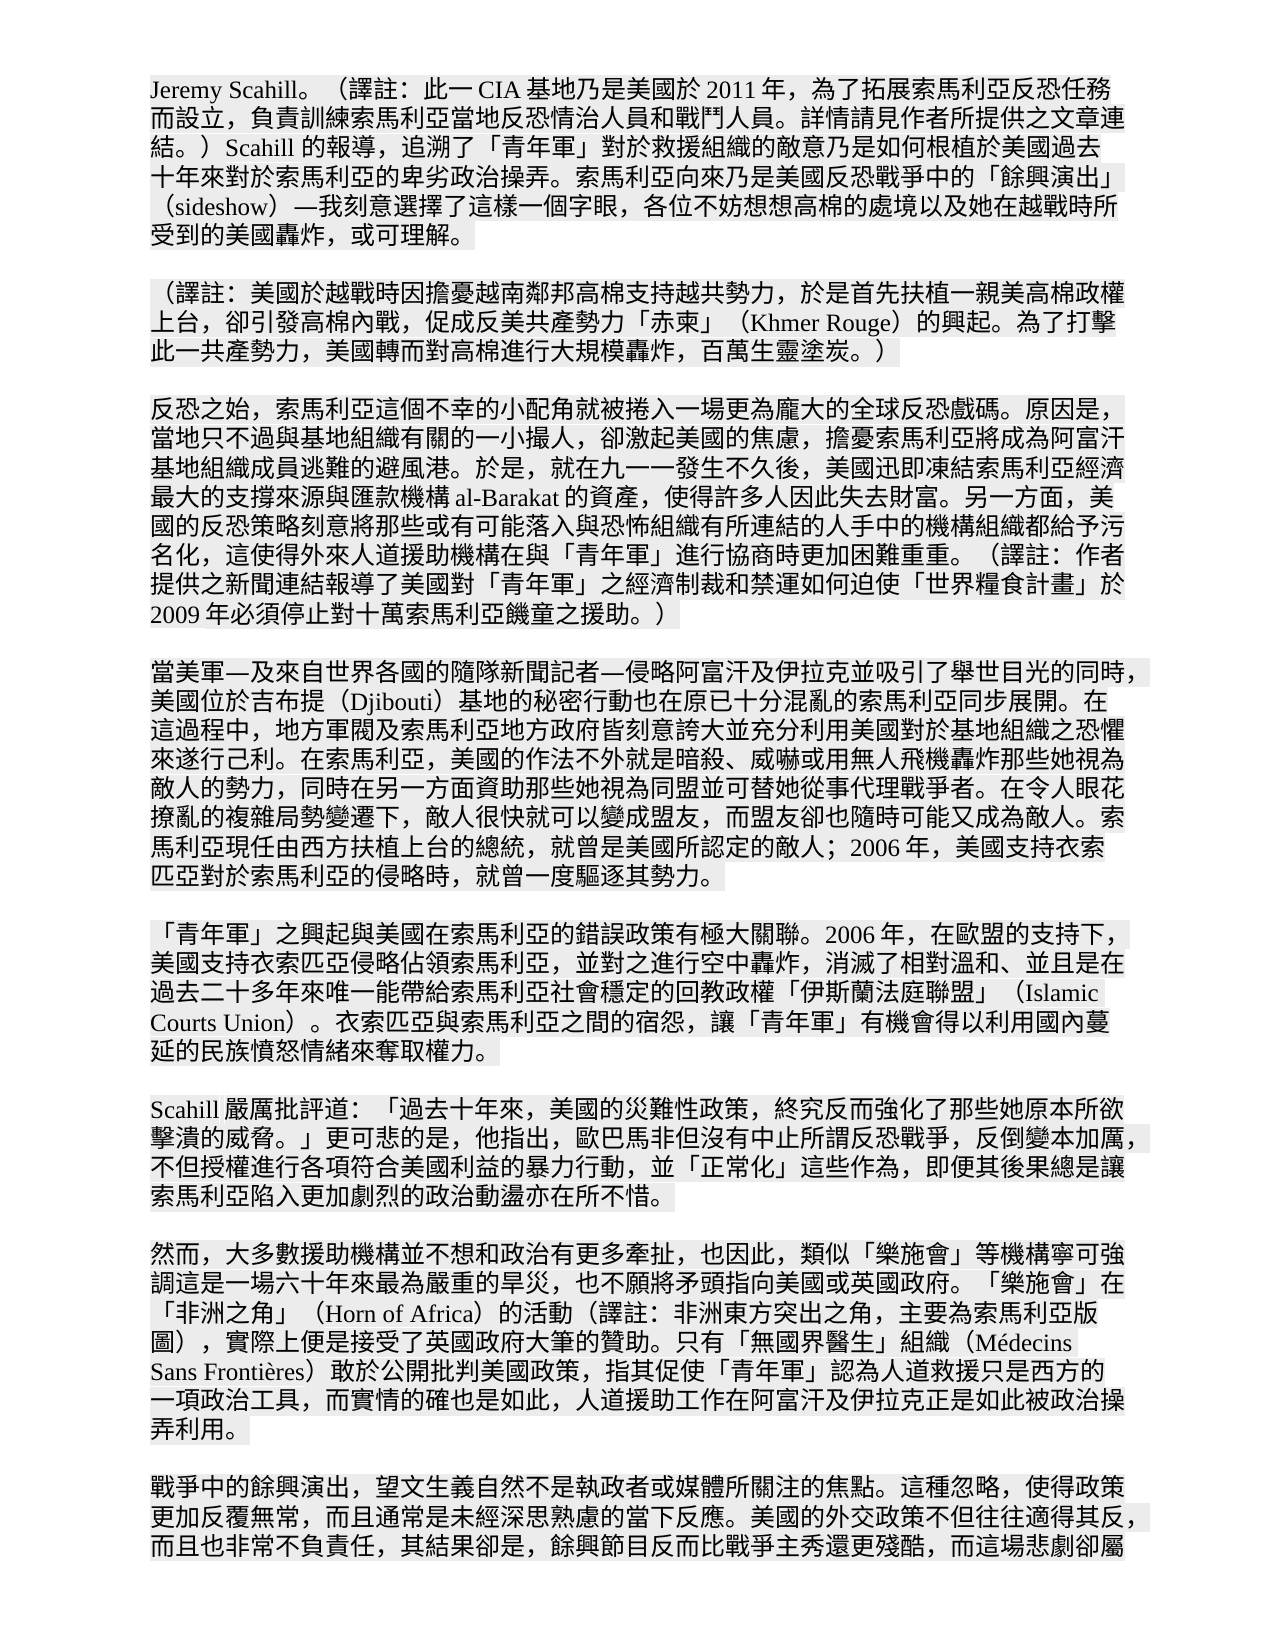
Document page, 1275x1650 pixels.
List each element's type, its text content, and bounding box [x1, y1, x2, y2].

text 幾天前就已修改完畢,貼出如下,學姐也會把它貼在首頁. 本想寫給蘋果的文章終究沒有動筆,因為如果你知道 "10000",有時你實在很難做到只寫出適合給溫良恭儉讓的社會大眾所閱讀的 "1". 正如同我深知那個愛台灣的黨的10000,要我溫吞吞故做溫和理性狀地只寫其 1,x它x的我還真是寫不出來. 陳真 ======== 索馬利亞—反恐戰爭中一場代價慘重的餘興演出 Somalia was a sideshow in the war on terror – and is paying a colossal price 作者：Madeleine Bunting 文章出處：英國衛報 http://www.guardian.co.uk/commentisfree/2011/sep/11/somalia-famine-sideshow-war-terror 文章原始發表日期：2011.09.11 李鑑慧 譯 陳真 校訂 過去三個月來，約有十五萬索馬利亞難民陸續抵達位於肯亞北方的達達布（Dadaab）難民營。這片凌亂擁擠的難民營，難民人口高達四十四萬人，稱得上是肯亞第三大城了，其中80%是婦女和孩童。許多人必須徒步跋涉100公里方能抵達。然而，這僅僅是關於索馬利亞饑荒外界所能看得見的部分；畢竟能逃出者只是少數，絕大多數受難者卻非電視攝影鏡頭及救援團體所能接近。這也因此是一場極易被世人所遺忘的災難。 根據聯合國「糧食安全與營養分析部門」（Food Security and Nutrition Analysis Unit; FSNAU）的估算，直至年底，饑荒死亡人數將迅速攀升至七十五萬人。「里夫特谷研究機構」（Rift Valley Institute）的索馬利亞專家Mark Bradbury悲觀地指出，此一預測死亡人數是1990年代索馬利亞另一場饑荒死亡人數的兩倍之多。但他追問了一個關鍵問題：20年前的饑荒比這一次還嚴重，為何這回卻很可能造成高出甚多的死亡人數？ 1980年代中期，衣索匹亞大飢荒過後，許多人信誓旦旦地宣稱，再也不能讓如此的災難重演。在那之後，全球投入大量資金，建立饑荒預測與監測系統。儘管非洲是一個容易產生糧食危機的地區，但25年前衣索匹亞所帶來的教訓卻是：自然災害例如乾旱，並不是造成饑荒的原因，人為衝突才是使得自然災害嚴重加劇的主因。 面對索馬利亞的災難，許多救援團體搥胸頓足焦慮自責，比方說「樂施會」（Oxfam）即指出，「這乃是世界各國政府集體失能所帶來的災難性後果。」問題是，飢荒預測系統的確發揮了作用，早在一年前就已警告大饑荒即將來臨。再說，社會大眾的捐款援助亦頗為可觀—英國政府尤其積極，但為什麼此次糧食危機卻極有可能演變為索馬利亞史上最為嚴重的一場大饑荒呢？ 上週，當聯合國公布預測死亡人數時，這新聞並沒有登上頭條。大家似乎都忙著做「九一一事件」十週年回顧。但長久以來，除了索馬利亞地區長期的觀察家之外，人們所持續忽略的一個重要事實就是：索馬利亞災難與九一一及反恐戰爭所形塑的美國外交政策有著密切關聯。日後，當史家回顧二十一世紀初期的索馬利亞歷史時，將會發現，索馬利亞與阿富汗和伊拉克的命運如出一轍，三者皆在美國的反恐政策下付出重大的人命代價。伊拉克的死亡是炸彈造成的，索馬利亞的死亡則是飢餓造成，但兩者都是美國侵略所引發之暴力極端主義所產生的後果。 國際救援工作最關鍵的一個基本原則就是「中立」，藉以維持一種「人道空間」（humanitarian space），援助工作方能有效介入。而索馬利亞的災難恰恰是因為這樣一種中立原則早在九一一之後，便已被美國的外交政策所徹底破壞，而這也正是此次饑荒與1990年代饑荒兩者間的最大差異。在過去，各方交戰勢力尚且相信人道救援之中立性，但曾幾何時，所謂人道救援卻被視為西方政治策略的一項工具。於是，掌控索馬利亞多處地區的極端回教勢力「青年軍」（al-Shabaab），禁止大部分西方援助機構進入救援，「世界糧食組織」只好在2009年撤出索馬利亞，斷絕了成千上萬人們所仰賴的糧食救援。再加上救援工作者的不斷死亡，更迫使大部份援助團體陸續撤出，導致無人主持輸送糧食物資所須之龐大補給工作。 「青年軍」對於西方援助的強烈敵意，這陣子廣被媒體報導，輕易製造出一種非洲衝突乃是愚昧殘暴的刻板印象，但卻沒有對此巨大敵意做出解釋。唯一值得肯定的例外是曾經揭露美國情報局（CIA）在索馬利亞首都摩加迪沙（Mogadishu）設置基地的美國記者Jeremy Scahill。（譯註：此一CIA基地乃是美國於2011年，為了拓展索馬利亞反恐任務而設立，負責訓練索馬利亞當地反恐情治人員和戰鬥人員。詳情請見作者所提供之文章連結。）Scahill 的報導，追溯了「青年軍」對於救援組織的敵意乃是如何根植於美國過去十年來對於索馬利亞的卑劣政治操弄。索馬利亞向來乃是美國反恐戰爭中的「餘興演出」（sideshow）—我刻意選擇了這樣一個字眼，各位不妨想想高棉的處境以及她在越戰時所受到的美國轟炸，或可理解。 （譯註：美國於越戰時因擔憂越南鄰邦高棉支持越共勢力，於是首先扶植一親美高棉政權上台，卻引發高棉內戰，促成反美共產勢力「赤柬」（Khmer Rouge）的興起。為了打擊此一共產勢力，美國轉而對高棉進行大規模轟炸，百萬生靈塗炭。） 反恐之始，索馬利亞這個不幸的小配角就被捲入一場更為龐大的全球反恐戲碼。原因是，當地只不過與基地組織有關的一小撮人，卻激起美國的焦慮，擔憂索馬利亞將成為阿富汗基地組織成員逃難的避風港。於是，就在九一一發生不久後，美國迅即凍結索馬利亞經濟最大的支撐來源與匯款機構al-Barakat的資產，使得許多人因此失去財富。另一方面，美國的反恐策略刻意將那些或有可能落入與恐怖組織有所連結的人手中的機構組織都給予污名化，這使得外來人道援助機構在與「青年軍」進行協商時更加困難重重。（譯註：作者提供之新聞連結報導了美國對「青年軍」之經濟制裁和禁運如何迫使「世界糧食計畫」於2009年必須停止對十萬索馬利亞饑童之援助。） 當美軍—及來自世界各國的隨隊新聞記者—侵略阿富汗及伊拉克並吸引了舉世目光的同時，美國位於吉布提（Djibouti）基地的秘密行動也在原已十分混亂的索馬利亞同步展開。在這過程中，地方軍閥及索馬利亞地方政府皆刻意誇大並充分利用美國對於基地組織之恐懼來遂行己利。在索馬利亞，美國的作法不外就是暗殺、威嚇或用無人飛機轟炸那些她視為敵人的勢力，同時在另一方面資助那些她視為同盟並可替她從事代理戰爭者。在令人眼花撩亂的複雜局勢變遷下，敵人很快就可以變成盟友，而盟友卻也隨時可能又成為敵人。索馬利亞現任由西方扶植上台的總統，就曾是美國所認定的敵人；2006年，美國支持衣索匹亞對於索馬利亞的侵略時，就曾一度驅逐其勢力。 「青年軍」之興起與美國在索馬利亞的錯誤政策有極大關聯。2006年，在歐盟的支持下，美國支持衣索匹亞侵略佔領索馬利亞，並對之進行空中轟炸，消滅了相對溫和、並且是在過去二十多年來唯一能帶給索馬利亞社會穩定的回教政權「伊斯蘭法庭聯盟」（Islamic Courts Union）。衣索匹亞與索馬利亞之間的宿怨，讓「青年軍」有機會得以利用國內蔓延的民族憤怒情緒來奪取權力。 Scahill嚴厲批評道：「過去十年來，美國的災難性政策，終究反而強化了那些她原本所欲擊潰的威脅。」更可悲的是，他指出，歐巴馬非但沒有中止所謂反恐戰爭，反倒變本加厲，不但授權進行各項符合美國利益的暴力行動，並「正常化」這些作為，即便其後果總是讓索馬利亞陷入更加劇烈的政治動盪亦在所不惜。 然而，大多數援助機構並不想和政治有更多牽扯，也因此，類似「樂施會」等機構寧可強調這是一場六十年來最為嚴重的旱災，也不願將矛頭指向美國或英國政府。「樂施會」在「非洲之角」（Horn of Africa）的活動（譯註：非洲東方突出之角，主要為索馬利亞版圖），實際上便是接受了英國政府大筆的贊助。只有「無國界醫生」組織（Médecins Sans Frontières）敢於公開批判美國政策，指其促使「青年軍」認為人道救援只是西方的一項政治工具，而實情的確也是如此，人道援助工作在阿富汗及伊拉克正是如此被政治操弄利用。 戰爭中的餘興演出，望文生義自然不是執政者或媒體所關注的焦點。這種忽略，使得政策更加反覆無常，而且通常是未經深思熟慮的當下反應。美國的外交政策不但往往適得其反，而且也非常不負責任，其結果卻是，餘興節目反而比戰爭主秀還更殘酷，而這場悲劇卻屬於索馬利亞人民，正如同高棉當年落入「赤柬」手中並為之付出慘重代價。 Rift Valley Institute http://www.riftvalley.net/ 七十五萬 http://www.bbc.co.uk/news/world-africa-14785304 樂施會 http://www.oxfam.org/ 青年軍 http://www.guardian.co.uk/world/2011/aug/16/q-a-somalia-al-shabaab Al-Barakat http://en.wikipedia.org/wiki/Al-Barakat 與「青年軍」進行協商 http://news.bbc.co.uk/2/hi/africa/8259791.stm Islamic Courts Union http://en.wikipedia.org/wiki/Islamic_Courts_Union 更劇烈之政治動盪 http://www.thenation.com/article/163210/blowback-somalia Médecins Sans Frontières http://www.msf.org.uk/Somalia_a_reality_check_20110905.news [150, 75, 1125, 1561]
